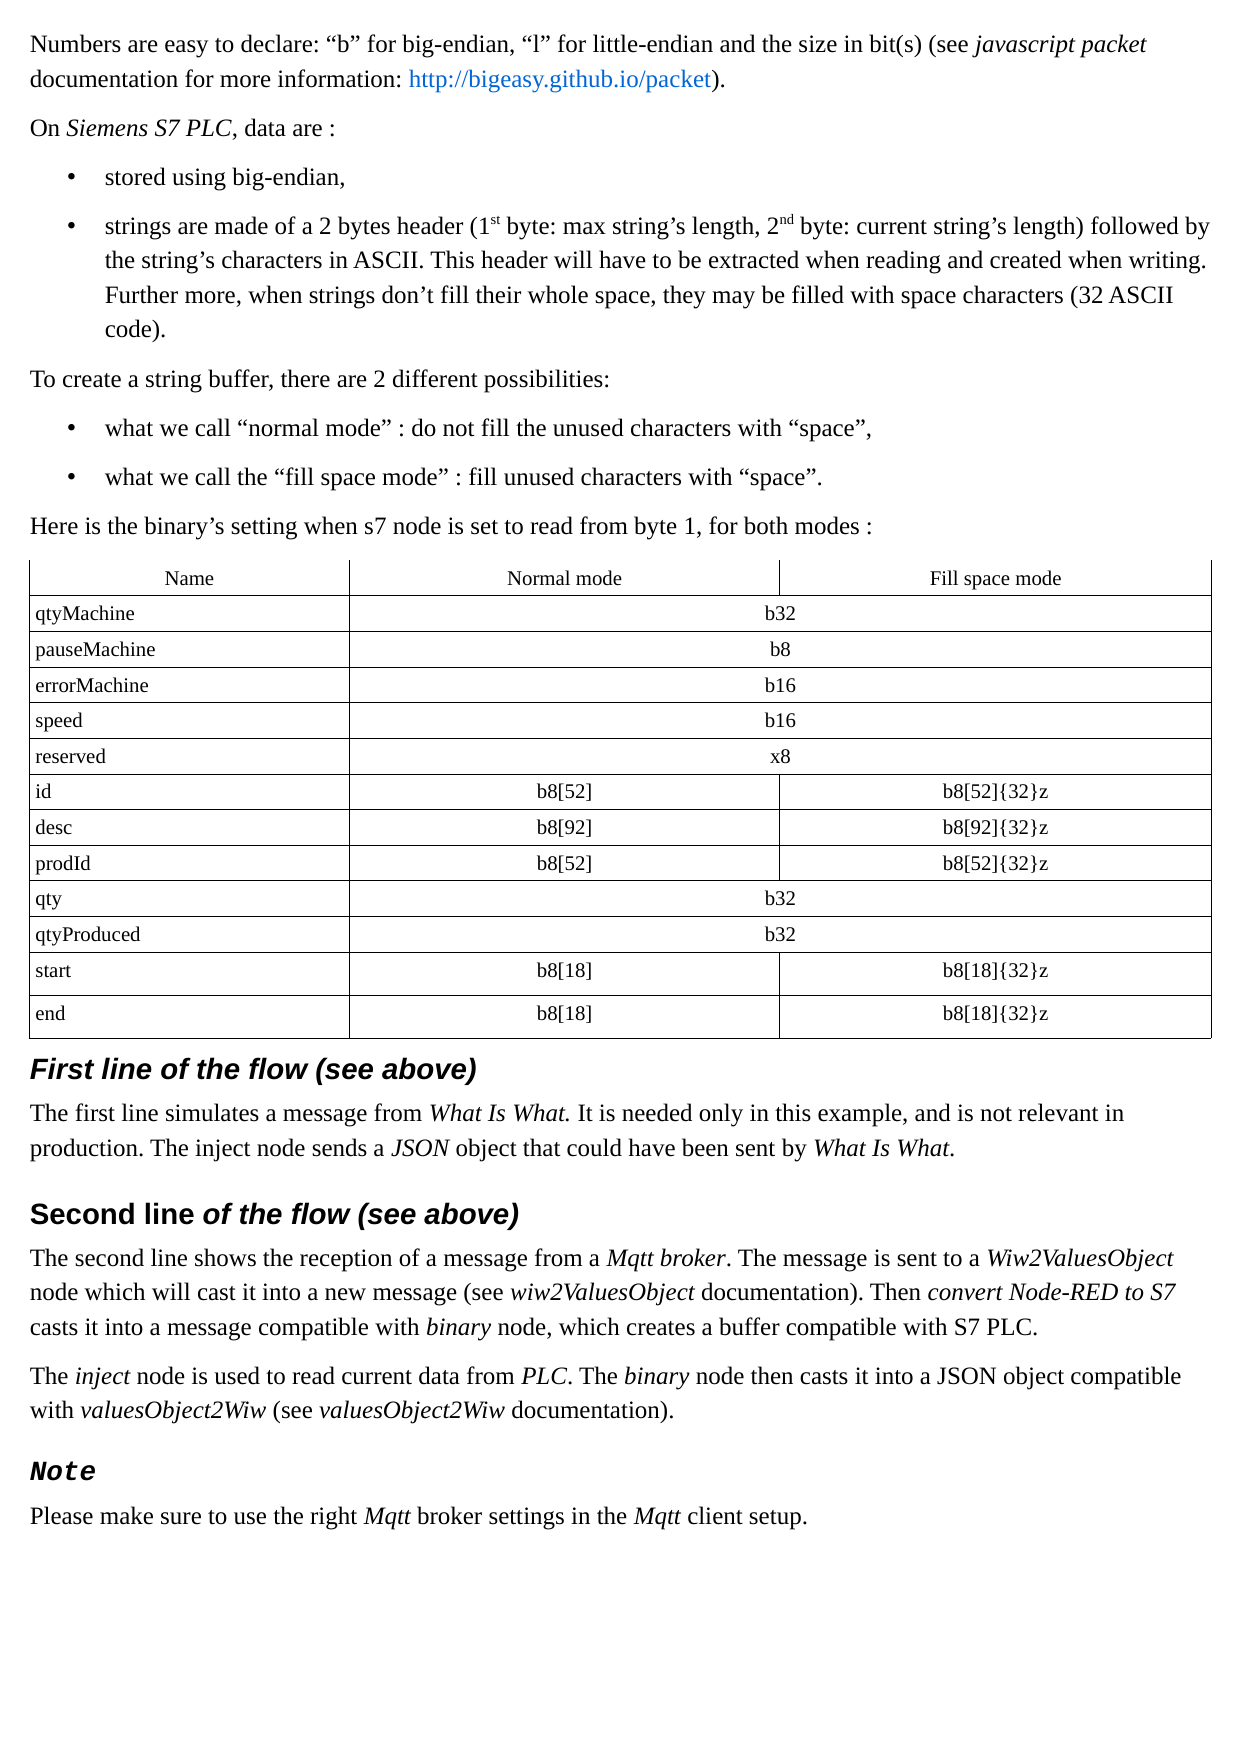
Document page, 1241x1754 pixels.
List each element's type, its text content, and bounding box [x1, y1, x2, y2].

table_cell b8[52]{32}z [780, 775, 1211, 809]
list what we call “normal mode” : do not fill the unused characters with “space”, [67, 413, 1211, 441]
table_cell b8[92]{32}z [780, 810, 1211, 845]
table_cell b8[52] [350, 846, 779, 880]
text The inject node is used to read current data from PLC. The binary node then casts it into a JSON object compatible with valuesObject2Wiw (see valuesObject2Wiw documentation). [29, 1361, 1211, 1424]
table_cell speed [30, 703, 349, 738]
table_header Fill space mode [780, 560, 1211, 595]
subtitle Note [29, 1457, 1211, 1488]
table_cell b16 [350, 703, 1211, 738]
subtitle Second line of the flow (see above) [29, 1197, 1211, 1230]
table_cell b8 [350, 632, 1211, 667]
subtitle First line of the flow (see above) [29, 1052, 1211, 1086]
table_header Name [30, 560, 349, 595]
table_cell b32 [350, 917, 1211, 952]
table_cell b8[92] [350, 810, 779, 845]
table_cell desc [30, 810, 349, 845]
table_cell b32 [350, 596, 1211, 631]
text Please make sure to use the right Mqtt broker settings in the Mqtt client setup. [29, 1501, 1211, 1529]
table_cell x8 [350, 739, 1211, 773]
table_cell qtyMachine [30, 596, 349, 631]
text The second line shows the reception of a message from a Mqtt broker. The message is sent to a Wiw2ValuesObject node which will cast it into a new message (see wiw2ValuesObject documentation). Then convert Node-RED to S7 casts it into a message compatible with binary node, which creates a buffer compatible with S7 PLC. [29, 1243, 1211, 1341]
table_cell qtyProduced [30, 917, 349, 952]
table_cell b8[18]{32}z [780, 996, 1211, 1037]
text Here is the binary’s setting when s7 node is set to read from byte 1, for both modes : [29, 511, 1211, 539]
table_cell b8[52]{32}z [780, 846, 1211, 880]
table_cell b16 [350, 668, 1211, 702]
list stored using big-endian, [67, 162, 1211, 191]
list strings are made of a 2 bytes header (1st byte: max string’s length, 2nd byte: current string’s length) followed by the string’s characters in ASCII. This header will have to be extracted when reading and created when writing. Further more, when strings don’t fill their whole space, they may be filled with space characters (32 ASCII code). [67, 211, 1211, 343]
table_cell b8[18] [350, 996, 779, 1037]
text Numbers are easy to declare: “b” for big-endian, “l” for little-endian and the size in bit(s) (see javascript packet documentation for more information: http://bigeasy.github.io/packet). [29, 29, 1211, 93]
table_cell b8[18]{32}z [780, 953, 1211, 994]
text The first line simulates a message from What Is What. It is needed only in this example, and is not relevant in production. The inject node sends a JSON object that could have been sent by What Is What. [29, 1098, 1211, 1162]
list what we call the “fill space mode” : fill unused characters with “space”. [67, 462, 1211, 491]
table_cell pauseMachine [30, 632, 349, 667]
table_header Normal mode [350, 560, 779, 595]
table_cell qty [30, 881, 349, 916]
table_cell b32 [350, 881, 1211, 916]
table_cell b8[18] [350, 953, 779, 994]
table_cell prodId [30, 846, 349, 880]
table_cell id [30, 775, 349, 809]
text On Siemens S7 PLC, data are : [29, 113, 1211, 142]
text To create a string buffer, there are 2 different possibilities: [29, 364, 1211, 392]
table_cell errorMachine [30, 668, 349, 702]
table_cell reserved [30, 739, 349, 773]
table_cell end [30, 996, 349, 1037]
table_cell b8[52] [350, 775, 779, 809]
table_cell start [30, 953, 349, 994]
